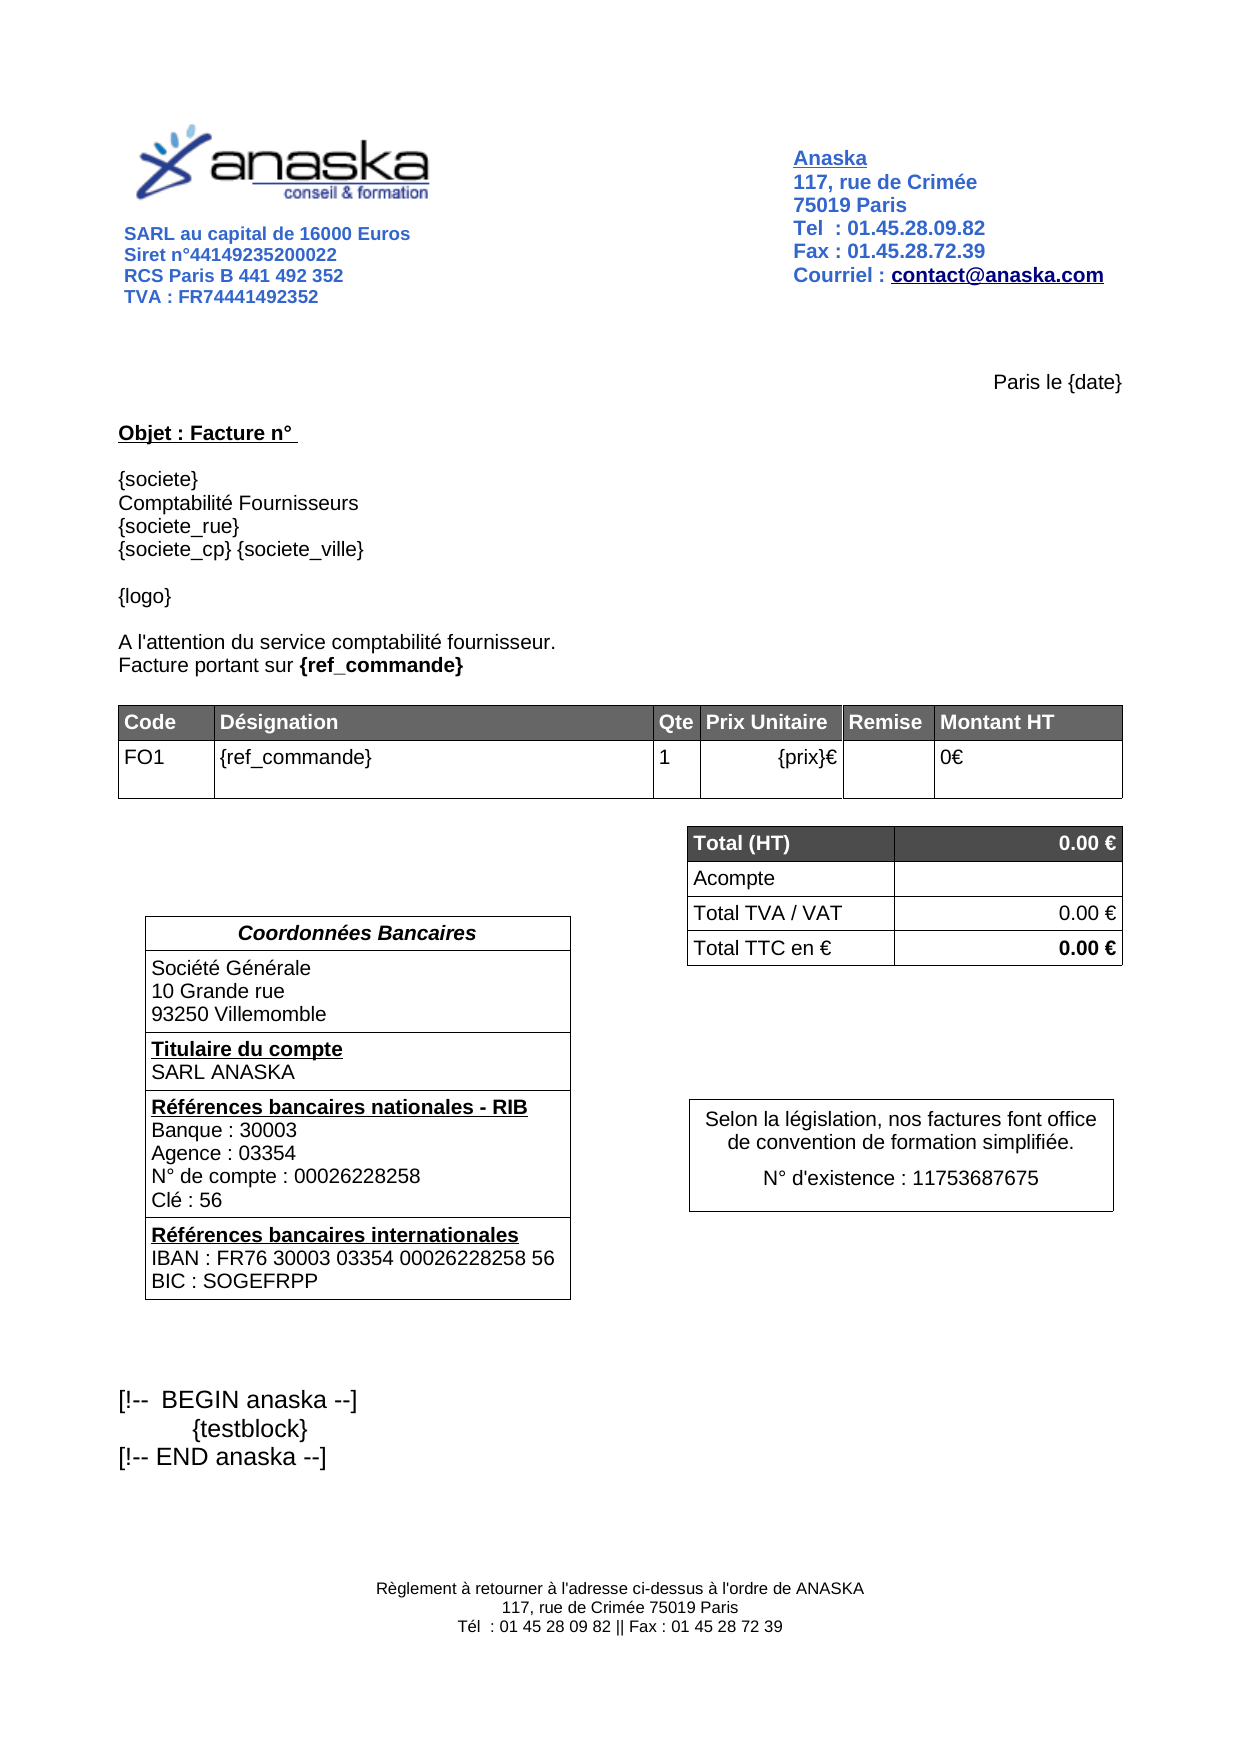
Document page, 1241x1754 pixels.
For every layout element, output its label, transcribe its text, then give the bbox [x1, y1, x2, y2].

table_cell Titulaire du compte SARL ANASKA [146, 1033, 570, 1090]
text Objet : Facture n° [118, 422, 1122, 445]
table_cell 0,00 € [895, 897, 1122, 930]
table_cell {prix}€ [701, 741, 842, 798]
table_header Désignation [215, 706, 653, 740]
table_cell 0€ [935, 741, 1122, 798]
text {societe} Comptabilité Fournisseurs {societe_rue} {societe_cp} {societe_ville} [118, 468, 1122, 561]
table_cell [844, 741, 934, 798]
text [!-- END anaska --] [118, 1443, 1122, 1471]
table_header 0,00 € [895, 827, 1122, 861]
text N° d'existence : 11753687675 [698, 1166, 1104, 1190]
text Paris le {date} [118, 370, 1122, 394]
table_header Total (HT) [688, 827, 894, 861]
picture [129, 123, 442, 202]
table_cell Total TVA / VAT [688, 897, 894, 930]
text [!-- BEGIN anaska --] [118, 1386, 1122, 1415]
table_header Prix Unitaire [701, 706, 842, 740]
table_cell Société Générale 10 Grande rue 93250 Villemomble [146, 951, 570, 1032]
table_header Code [119, 706, 214, 740]
text Selon la législation, nos factures font office de convention de formation simplifiée. [698, 1107, 1104, 1154]
table_cell Références bancaires internationales IBAN : FR76 30003 03354 00026228258 56 BIC : SOGEFRPP [146, 1218, 570, 1299]
table_cell {ref_commande} [215, 741, 653, 798]
table_cell Acompte [688, 862, 894, 896]
text {logo} [118, 584, 1122, 607]
table_header Qte [654, 706, 700, 740]
table_cell FO1 [119, 741, 214, 798]
table_header Remise [844, 706, 934, 740]
table_cell Références bancaires nationales - RIB Banque : 30003 Agence : 03354 N° de compte : 00026228258 Clé : 56 [146, 1091, 570, 1217]
table_header Montant HT [935, 706, 1122, 740]
table_cell [895, 862, 1122, 896]
table_cell Total TTC en € [688, 931, 894, 965]
text {testblock} [118, 1415, 1122, 1443]
text A l'attention du service comptabilité fournisseur. [118, 631, 1122, 654]
text Facture portant sur {ref_commande} [118, 654, 1122, 677]
table_header Coordonnées Bancaires [146, 917, 570, 950]
table_cell 1 [654, 741, 700, 798]
table_cell 0,00 € [895, 931, 1122, 965]
